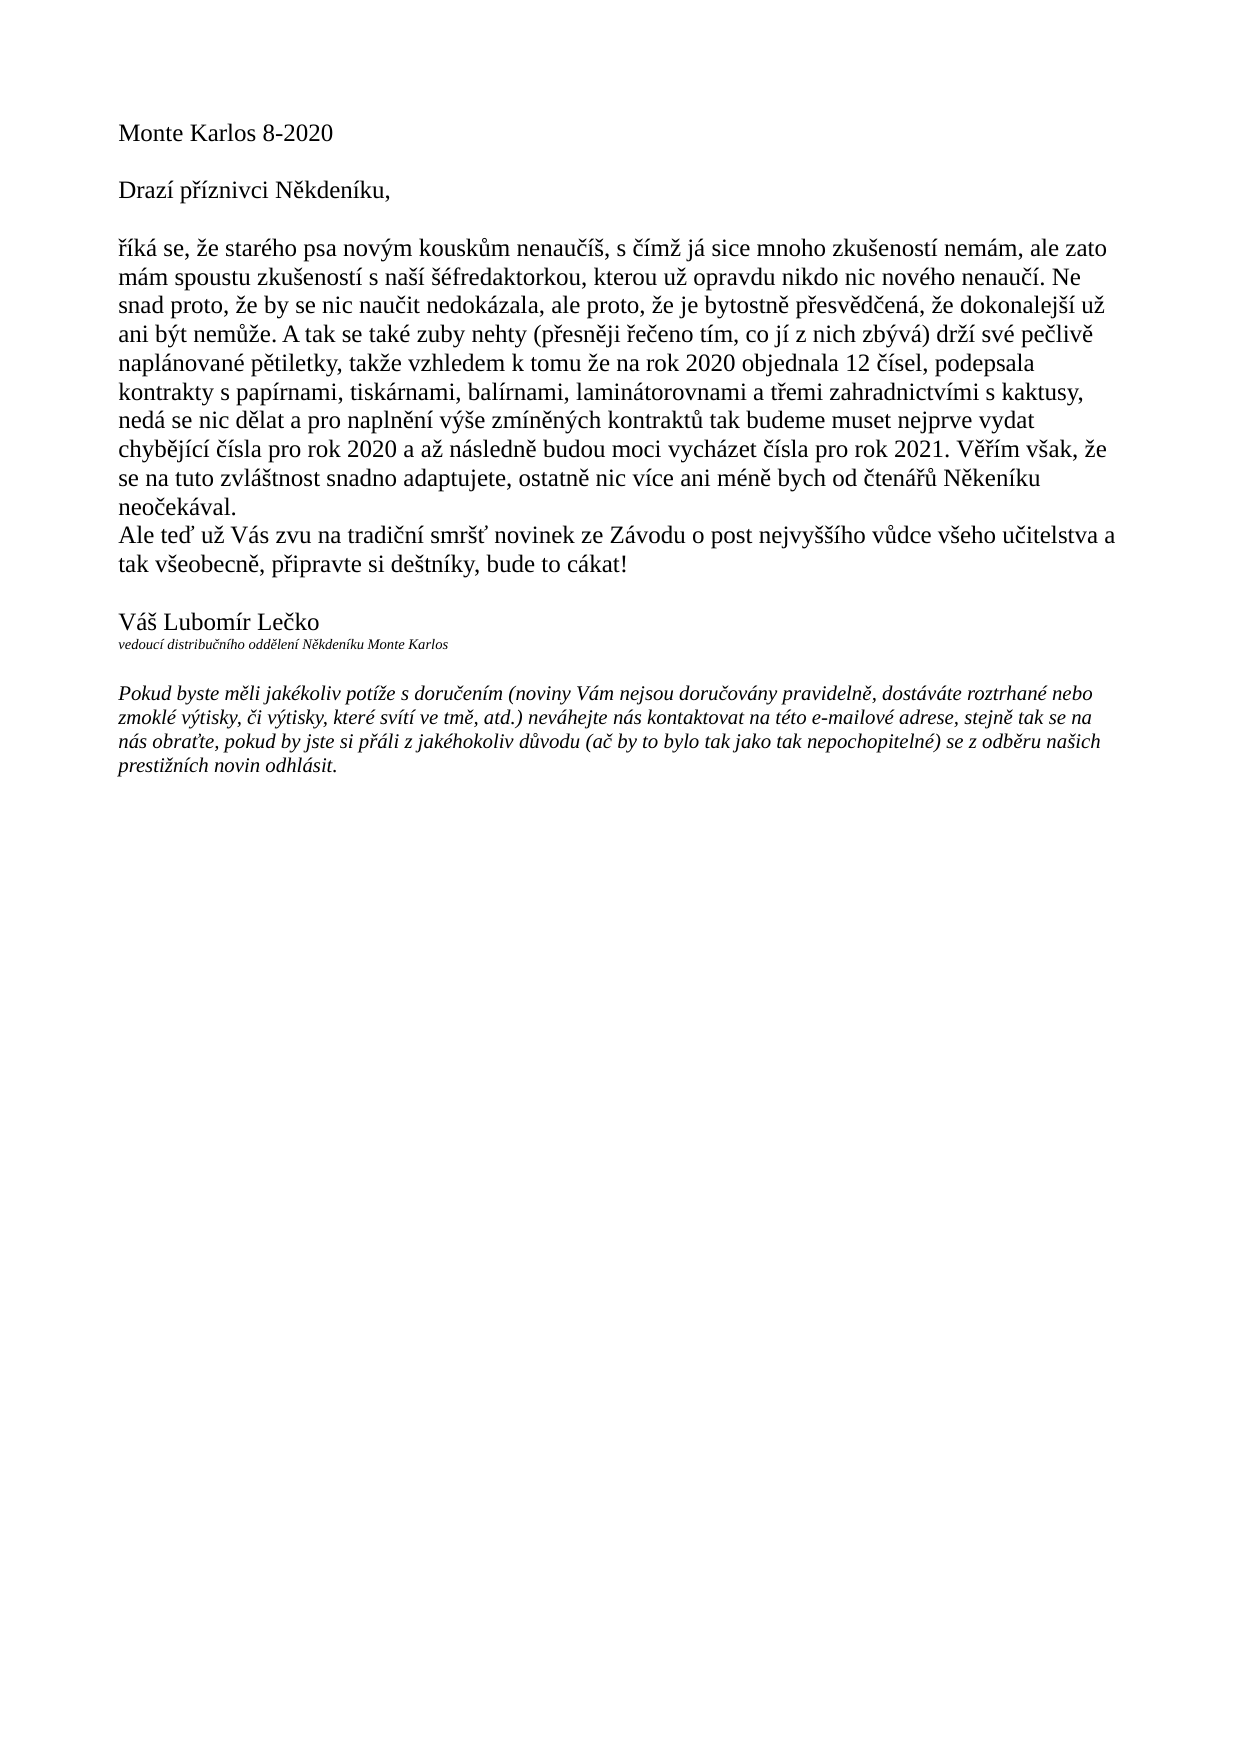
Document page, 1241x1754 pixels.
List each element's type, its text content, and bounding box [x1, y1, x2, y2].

text Monte Karlos 8-2020 [118, 118, 1122, 147]
text Drazí příznivci Někdeníku, [118, 176, 1122, 204]
text vedoucí distribučního oddělení Někdeníku Monte Karlos [118, 636, 1122, 652]
text Ale teď už Vás zvu na tradiční smršť novinek ze Závodu o post nejvyššího vůdce všeho učitelstva a tak všeobecně, připravte si deštníky, bude to cákat! [118, 521, 1122, 578]
text říká se, že starého psa novým kouskům nenaučíš, s čímž já sice mnoho zkušeností nemám, ale zato mám spoustu zkušeností s naší šéfredaktorkou, kterou už opravdu nikdo nic nového nenaučí. Ne snad proto, že by se nic naučit nedokázala, ale proto, že je bytostně přesvědčená, že dokonalejší už ani být nemůže. A tak se také zuby nehty (přesněji řečeno tím, co jí z nich zbývá) drží své pečlivě naplánované pětiletky, takže vzhledem k tomu že na rok 2020 objednala 12 čísel, podepsala kontrakty s papírnami, tiskárnami, balírnami, laminátorovnami a třemi zahradnictvími s kaktusy, nedá se nic dělat a pro naplnění výše zmíněných kontraktů tak budeme muset nejprve vydat chybějící čísla pro rok 2020 a až následně budou moci vycházet čísla pro rok 2021. Věřím však, že se na tuto zvláštnost snadno adaptujete, ostatně nic více ani méně bych od čtenářů Někeníku neočekával. [118, 233, 1122, 521]
text Váš Lubomír Lečko [118, 607, 1122, 636]
text Pokud byste měli jakékoliv potíže s doručením (noviny Vám nejsou doručovány pravidelně, dostáváte roztrhané nebo zmoklé výtisky, či výtisky, které svítí ve tmě, atd.) neváhejte nás kontaktovat na této e-mailové adrese, stejně tak se na nás obraťte, pokud by jste si přáli z jakéhokoliv důvodu (ač by to bylo tak jako tak nepochopitelné) se z odběru našich prestižních novin odhlásit. [118, 681, 1122, 777]
